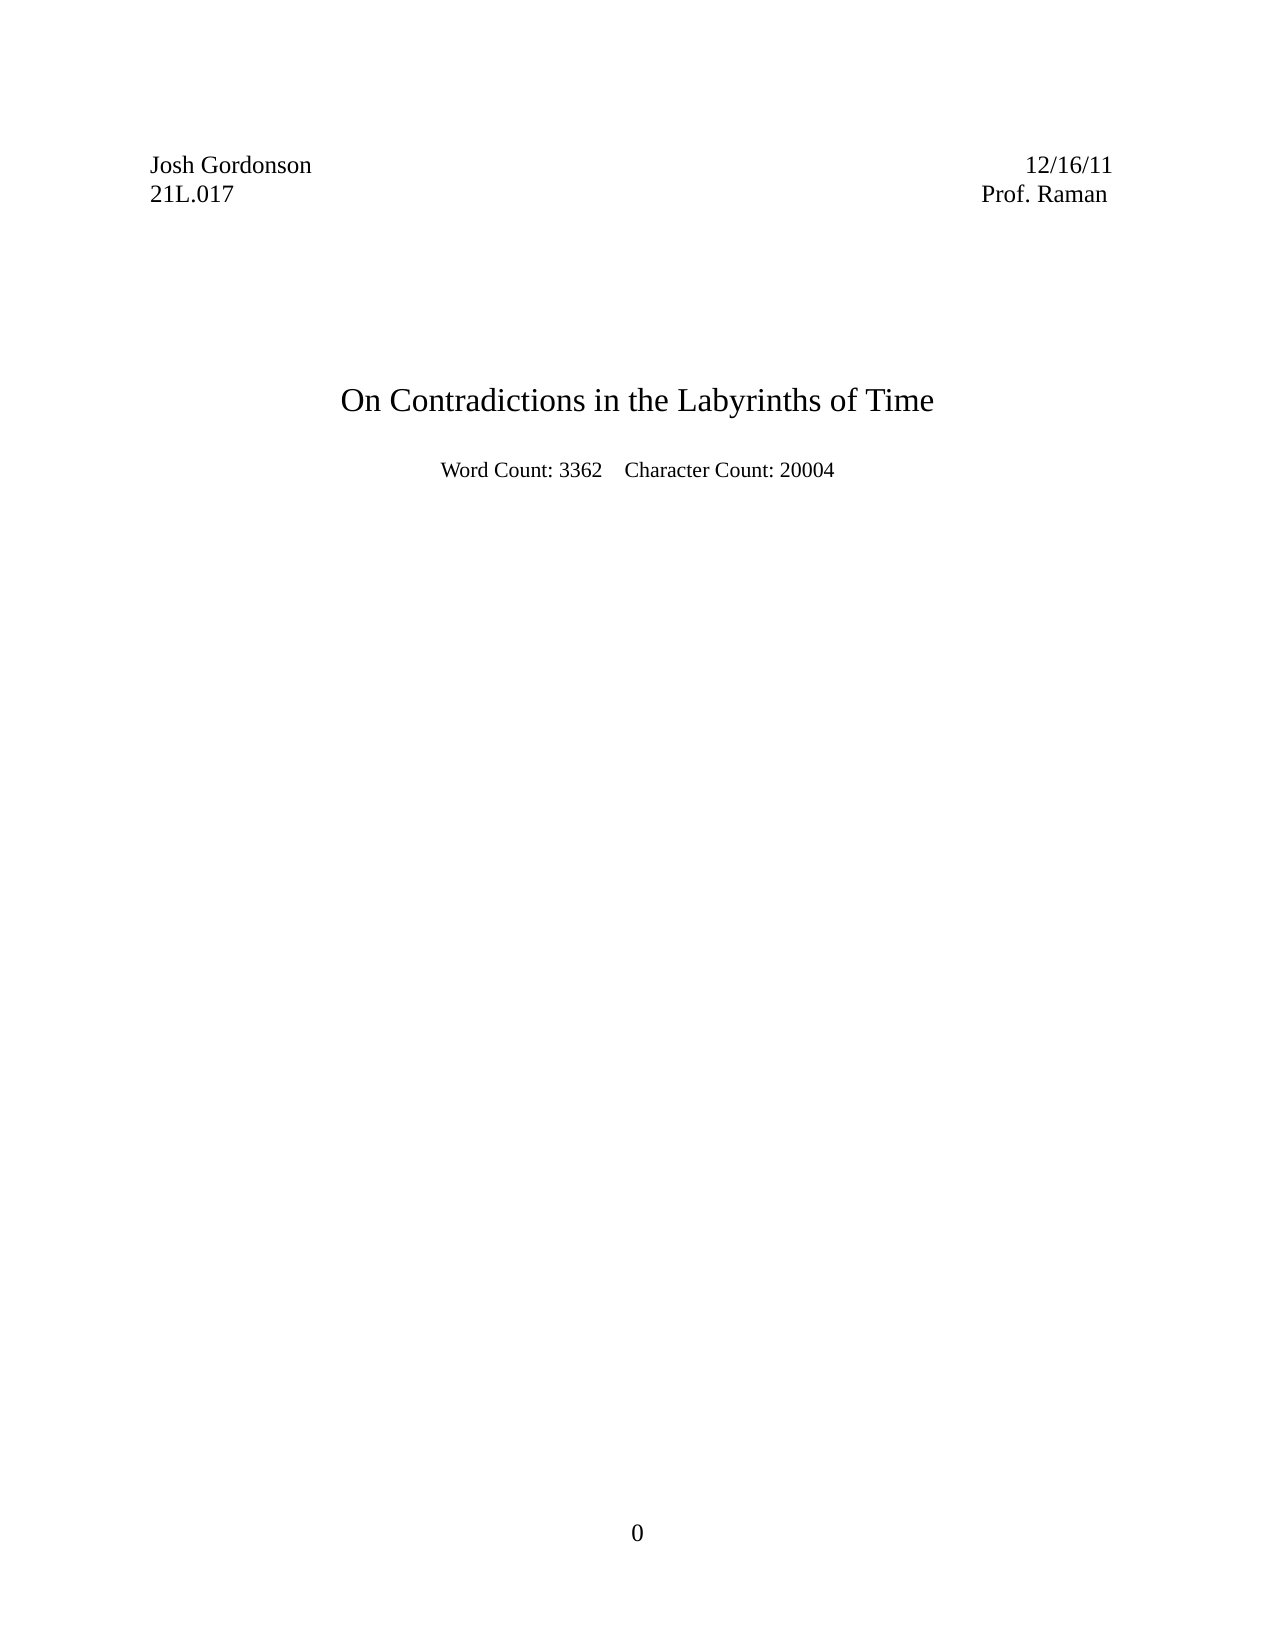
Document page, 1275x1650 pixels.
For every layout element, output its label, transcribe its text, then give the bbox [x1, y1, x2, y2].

text 21L.017 Prof. Raman [150, 179, 1125, 207]
text On Contradictions in the Labyrinths of Time [150, 380, 1125, 418]
text Josh Gordonson 12/16/11 [150, 150, 1125, 179]
text Word Count: 3362 Character Count: 20004 [150, 457, 1125, 482]
